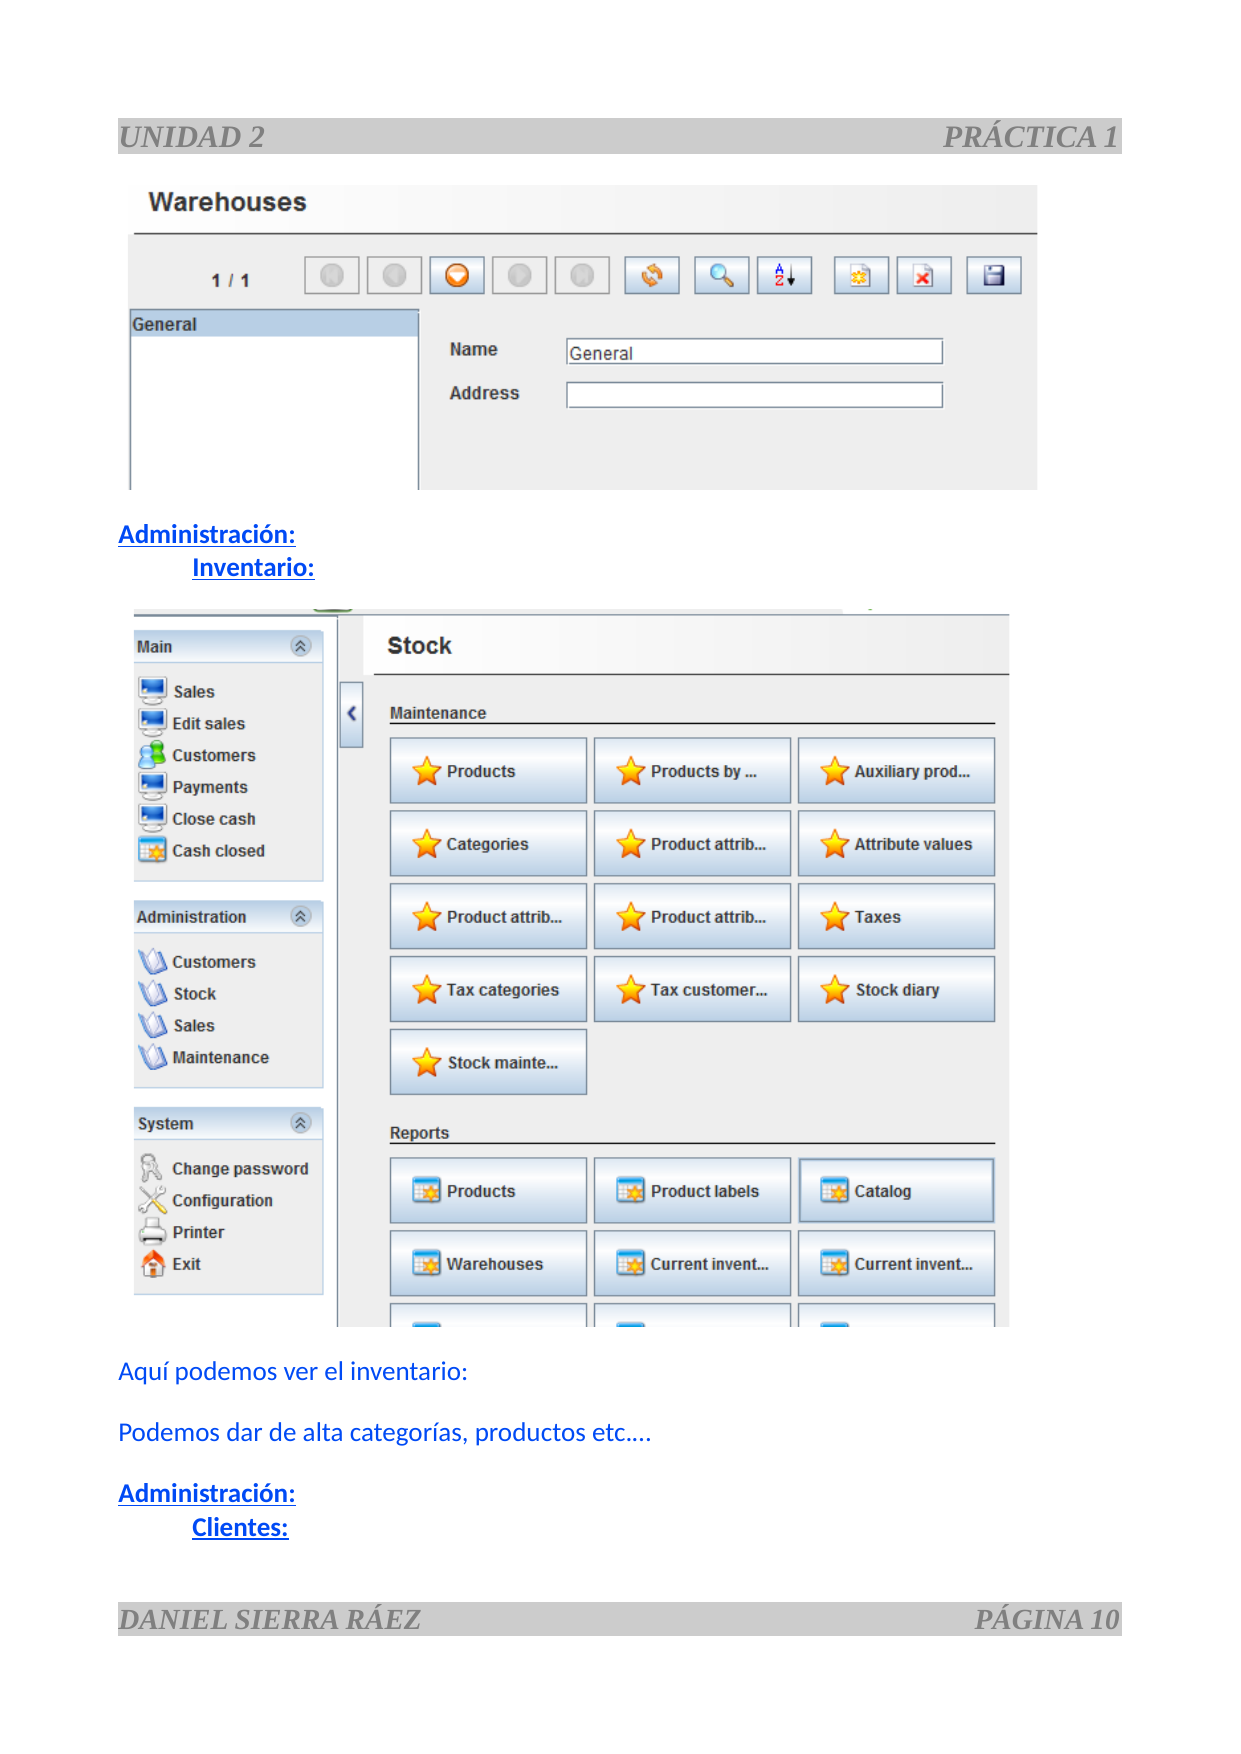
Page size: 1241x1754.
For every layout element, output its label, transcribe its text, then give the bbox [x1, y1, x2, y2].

text Podemos dar de alta categorías, productos etc.… [118, 1416, 1122, 1449]
text Aquí podemos ver el inventario: [118, 1354, 1122, 1388]
picture [127, 185, 1038, 490]
picture [133, 609, 1010, 1327]
text Administración: [118, 1477, 1122, 1510]
text Clientes: [118, 1510, 1122, 1543]
text Administración: [118, 517, 1122, 550]
text Inventario: [118, 550, 1122, 583]
